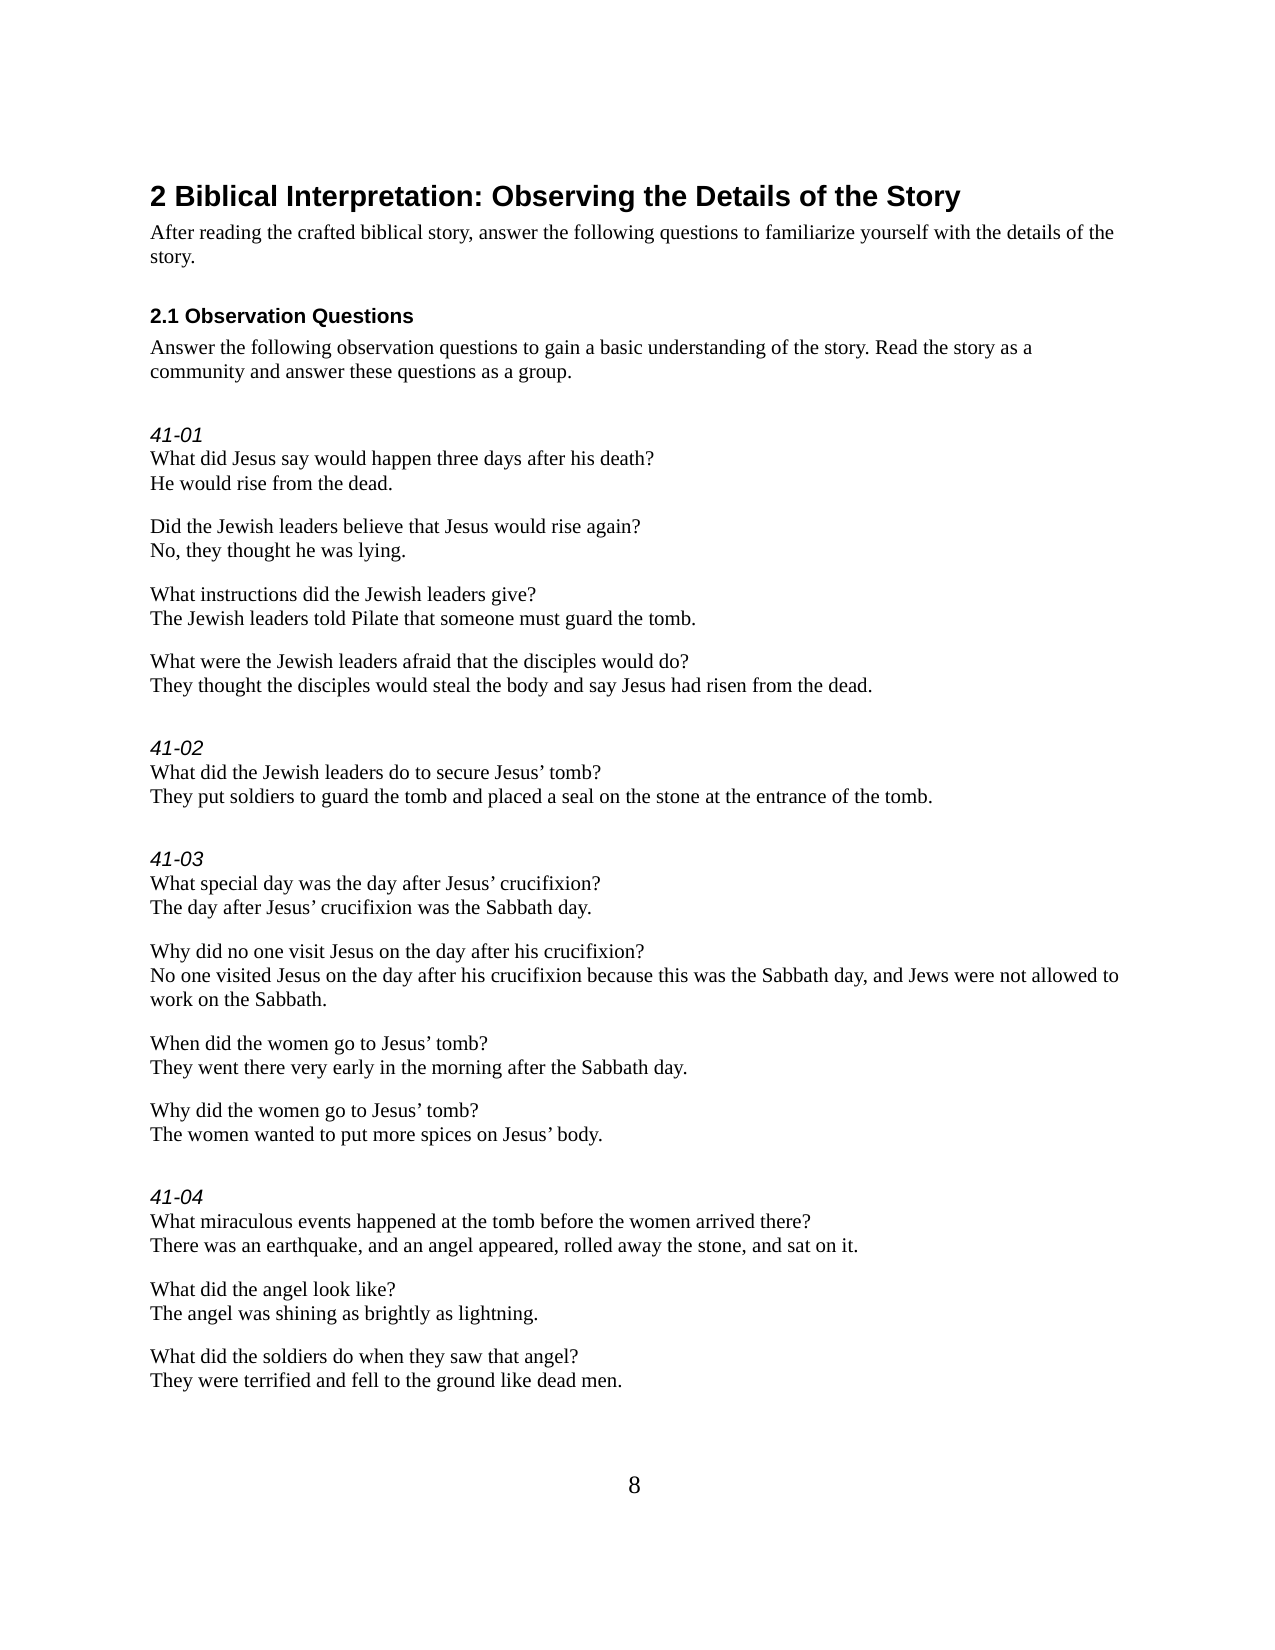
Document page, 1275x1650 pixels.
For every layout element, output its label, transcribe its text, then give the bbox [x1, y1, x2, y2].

text What did Jesus say would happen three days after his death? He would rise from the dead. [150, 446, 1125, 494]
subtitle 41-04 [150, 1185, 1125, 1209]
text What were the Jewish leaders afraid that the disciples would do? They thought the disciples would steal the body and say Jesus had risen from the dead. [150, 649, 1125, 697]
text Why did no one visit Jesus on the day after his crucifixion? No one visited Jesus on the day after his crucifixion because this was the Sabbath day, and Jews were not allowed to work on the Sabbath. [150, 939, 1125, 1011]
text What did the angel look like? The angel was shining as brightly as lightning. [150, 1277, 1125, 1325]
text After reading the crafted biblical story, answer the following questions to familiarize yourself with the details of the story. [150, 220, 1125, 268]
subtitle 41-03 [150, 847, 1125, 871]
text What miraculous events happened at the tomb before the women arrived there? There was an earthquake, and an angel appeared, rolled away the stone, and sat on it. [150, 1209, 1125, 1257]
text When did the women go to Jesus’ tomb? They went there very early in the morning after the Sabbath day. [150, 1031, 1125, 1079]
subtitle 2 Biblical Interpretation: Observing the Details of the Story [150, 179, 1125, 212]
text Did the Jewish leaders believe that Jesus would rise again? No, they thought he was lying. [150, 514, 1125, 562]
subtitle 2.1 Observation Questions [150, 304, 1125, 328]
text What instructions did the Jewish leaders give? The Jewish leaders told Pilate that someone must guard the tomb. [150, 582, 1125, 630]
text Why did the women go to Jesus’ tomb? The women wanted to put more spices on Jesus’ body. [150, 1098, 1125, 1146]
subtitle 41-02 [150, 736, 1125, 760]
text Answer the following observation questions to gain a basic understanding of the story. Read the story as a community and answer these questions as a group. [150, 335, 1125, 383]
text What did the Jewish leaders do to secure Jesus’ tomb? They put soldiers to guard the tomb and placed a seal on the stone at the entrance of the tomb. [150, 760, 1125, 808]
text What did the soldiers do when they saw that angel? They were terrified and fell to the ground like dead men. [150, 1344, 1125, 1392]
subtitle 41-01 [150, 422, 1125, 446]
text What special day was the day after Jesus’ crucifixion? The day after Jesus’ crucifixion was the Sabbath day. [150, 871, 1125, 919]
